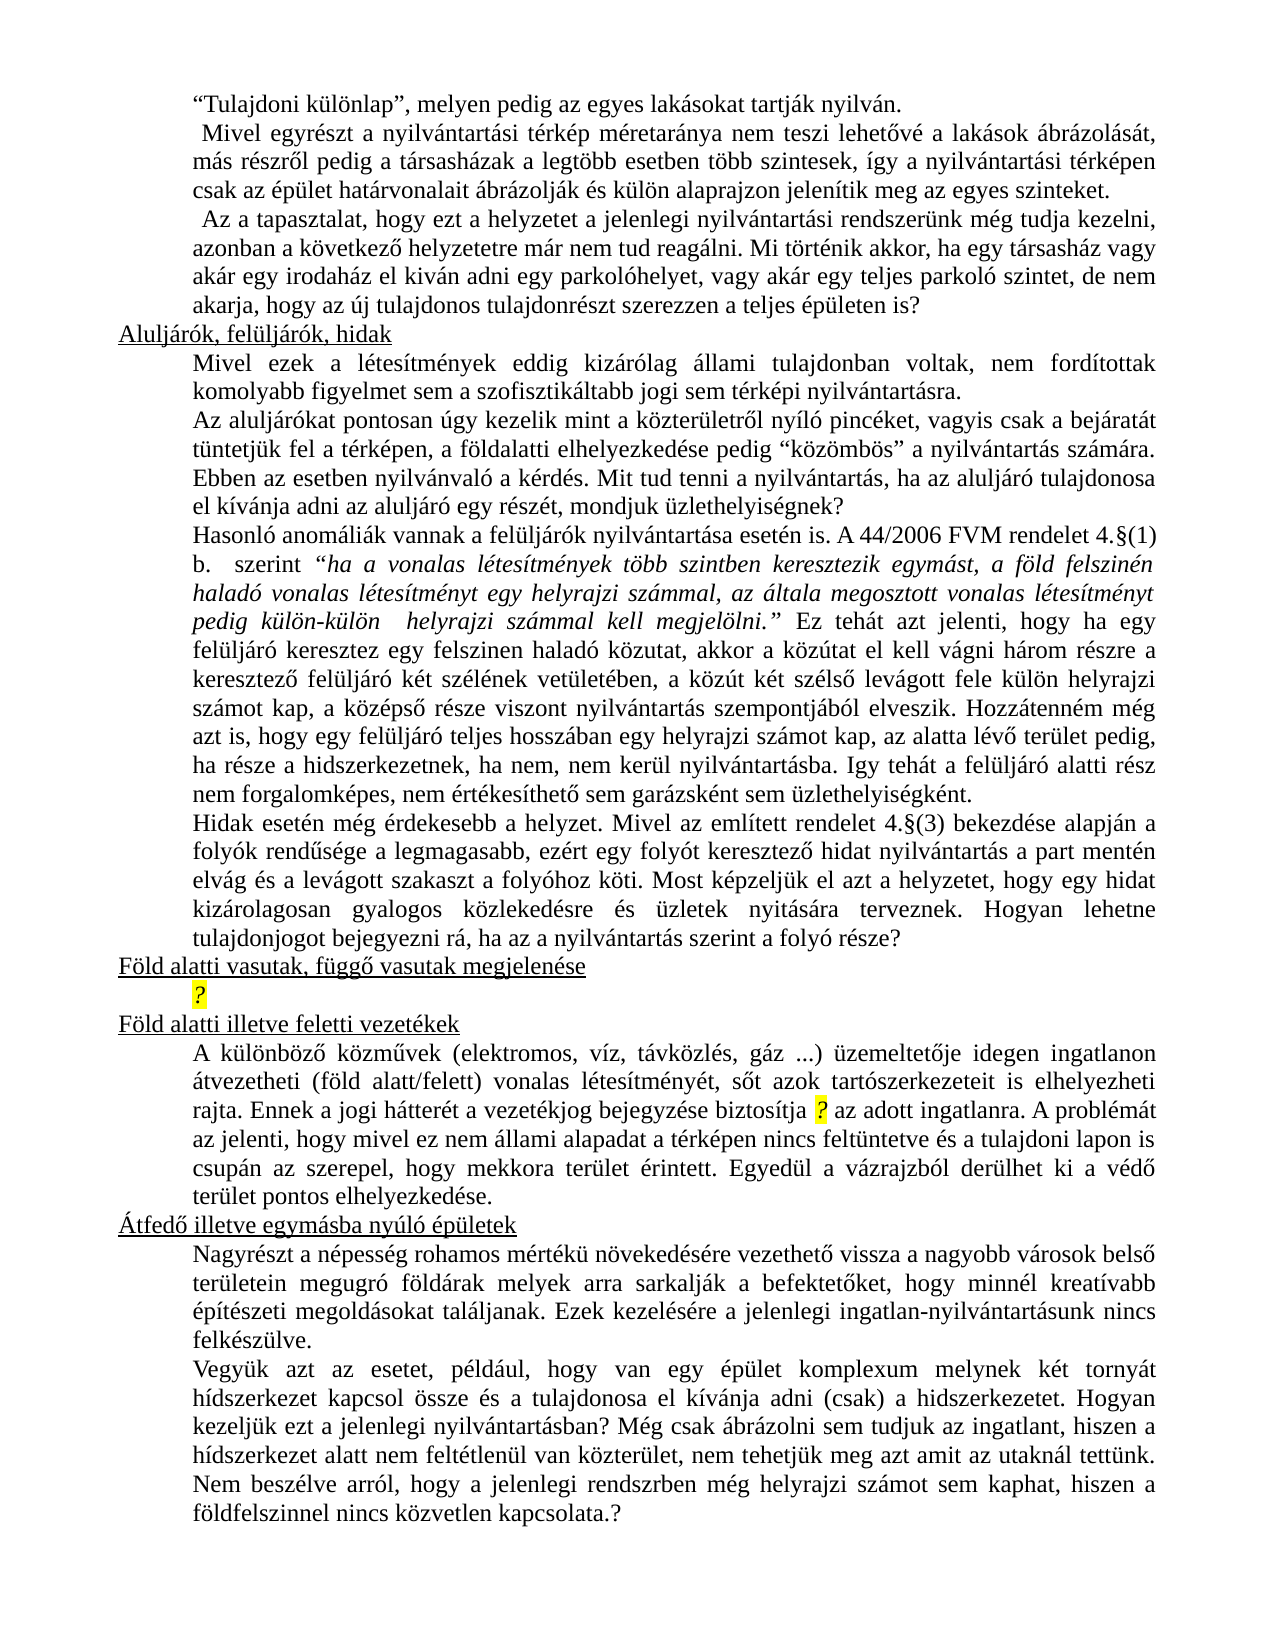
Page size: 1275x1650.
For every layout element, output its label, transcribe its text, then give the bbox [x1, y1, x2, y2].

text Föld alatti vasutak, függő vasutak megjelenése [118, 951, 1157, 980]
text Hidak esetén még érdekesebb a helyzet. Mivel az említett rendelet 4.§(3) bekezdése alapján a folyók rendűsége a legmagasabb, ezért egy folyót keresztező hidat nyilvántartás a part mentén elvág és a levágott szakaszt a folyóhoz köti. Most képzeljük el azt a helyzetet, hogy egy hidat kizárolagosan gyalogos közlekedésre és üzletek nyitására terveznek. Hogyan lehetne tulajdonjogot bejegyezni rá, ha az a nyilvántartás szerint a folyó része? [192, 808, 1157, 951]
text Nagyrészt a népesség rohamos mértékü növekedésére vezethető vissza a nagyobb városok belső területein megugró földárak melyek arra sarkalják a befektetőket, hogy minnél kreatívabb építészeti megoldásokat találjanak. Ezek kezelésére a jelenlegi ingatlan-nyilvántartásunk nincs felkészülve. [192, 1239, 1157, 1354]
text Átfedő illetve egymásba nyúló épületek [118, 1210, 1157, 1239]
text Az aluljárókat pontosan úgy kezelik mint a közterületről nyíló pincéket, vagyis csak a bejáratát tüntetjük fel a térképen, a földalatti elhelyezkedése pedig “közömbös” a nyilvántartás számára. Ebben az esetben nyilvánvaló a kérdés. Mit tud tenni a nyilvántartás, ha az aluljáró tulajdonosa el kívánja adni az aluljáró egy részét, mondjuk üzlethelyiségnek? [192, 405, 1157, 520]
text Hasonló anomáliák vannak a felüljárók nyilvántartása esetén is. A 44/2006 FVM rendelet 4.§(1) b. szerint “ha a vonalas létesítmények több szintben keresztezik egymást, a föld felszinén haladó vonalas létesítményt egy helyrajzi számmal, az általa megosztott vonalas létesítményt pedig külön-külön helyrajzi számmal kell megjelölni.” Ez tehát azt jelenti, hogy ha egy felüljáró keresztez egy felszinen haladó közutat, akkor a közútat el kell vágni három részre a keresztező felüljáró két szélének vetületében, a közút két szélső levágott fele külön helyrajzi számot kap, a középső része viszont nyilvántartás szempontjából elveszik. Hozzátenném még azt is, hogy egy felüljáró teljes hosszában egy helyrajzi számot kap, az alatta lévő terület pedig, ha része a hidszerkezetnek, ha nem, nem kerül nyilvántartásba. Igy tehát a felüljáró alatti rész nem forgalomképes, nem értékesíthető sem garázsként sem üzlethelyiségként. [192, 520, 1157, 808]
text ? [192, 980, 1157, 1009]
text Föld alatti illetve feletti vezetékek [118, 1009, 1157, 1038]
text Aluljárók, felüljárók, hidak [118, 319, 1157, 348]
text “Tulajdoni különlap”, melyen pedig az egyes lakásokat tartják nyilván. [192, 89, 1157, 118]
text Mivel ezek a létesítmények eddig kizárólag állami tulajdonban voltak, nem fordítottak komolyabb figyelmet sem a szofisztikáltabb jogi sem térképi nyilvántartásra. [192, 348, 1157, 405]
text A különböző közművek (elektromos, víz, távközlés, gáz ...) üzemeltetője idegen ingatlanon átvezetheti (föld alatt/felett) vonalas létesítményét, sőt azok tartószerkezeteit is elhelyezheti rajta. Ennek a jogi hátterét a vezetékjog bejegyzése biztosítja ? az adott ingatlanra. A problémát az jelenti, hogy mivel ez nem állami alapadat a térképen nincs feltüntetve és a tulajdoni lapon is csupán az szerepel, hogy mekkora terület érintett. Egyedül a vázrajzból derülhet ki a védő terület pontos elhelyezkedése. [192, 1038, 1157, 1210]
text Vegyük azt az esetet, például, hogy van egy épület komplexum melynek két tornyát hídszerkezet kapcsol össze és a tulajdonosa el kívánja adni (csak) a hidszerkezetet. Hogyan kezeljük ezt a jelenlegi nyilvántartásban? Még csak ábrázolni sem tudjuk az ingatlant, hiszen a hídszerkezet alatt nem feltétlenül van közterület, nem tehetjük meg azt amit az utaknál tettünk. Nem beszélve arról, hogy a jelenlegi rendszrben még helyrajzi számot sem kaphat, hiszen a földfelszinnel nincs közvetlen kapcsolata.? [192, 1354, 1157, 1526]
text Az a tapasztalat, hogy ezt a helyzetet a jelenlegi nyilvántartási rendszerünk még tudja kezelni, azonban a következő helyzetetre már nem tud reagálni. Mi történik akkor, ha egy társasház vagy akár egy irodaház el kiván adni egy parkolóhelyet, vagy akár egy teljes parkoló szintet, de nem akarja, hogy az új tulajdonos tulajdonrészt szerezzen a teljes épületen is? [192, 204, 1157, 319]
text Mivel egyrészt a nyilvántartási térkép méretaránya nem teszi lehetővé a lakások ábrázolását, más részről pedig a társasházak a legtöbb esetben több szintesek, így a nyilvántartási térképen csak az épület határvonalait ábrázolják és külön alaprajzon jelenítik meg az egyes szinteket. [192, 118, 1157, 204]
